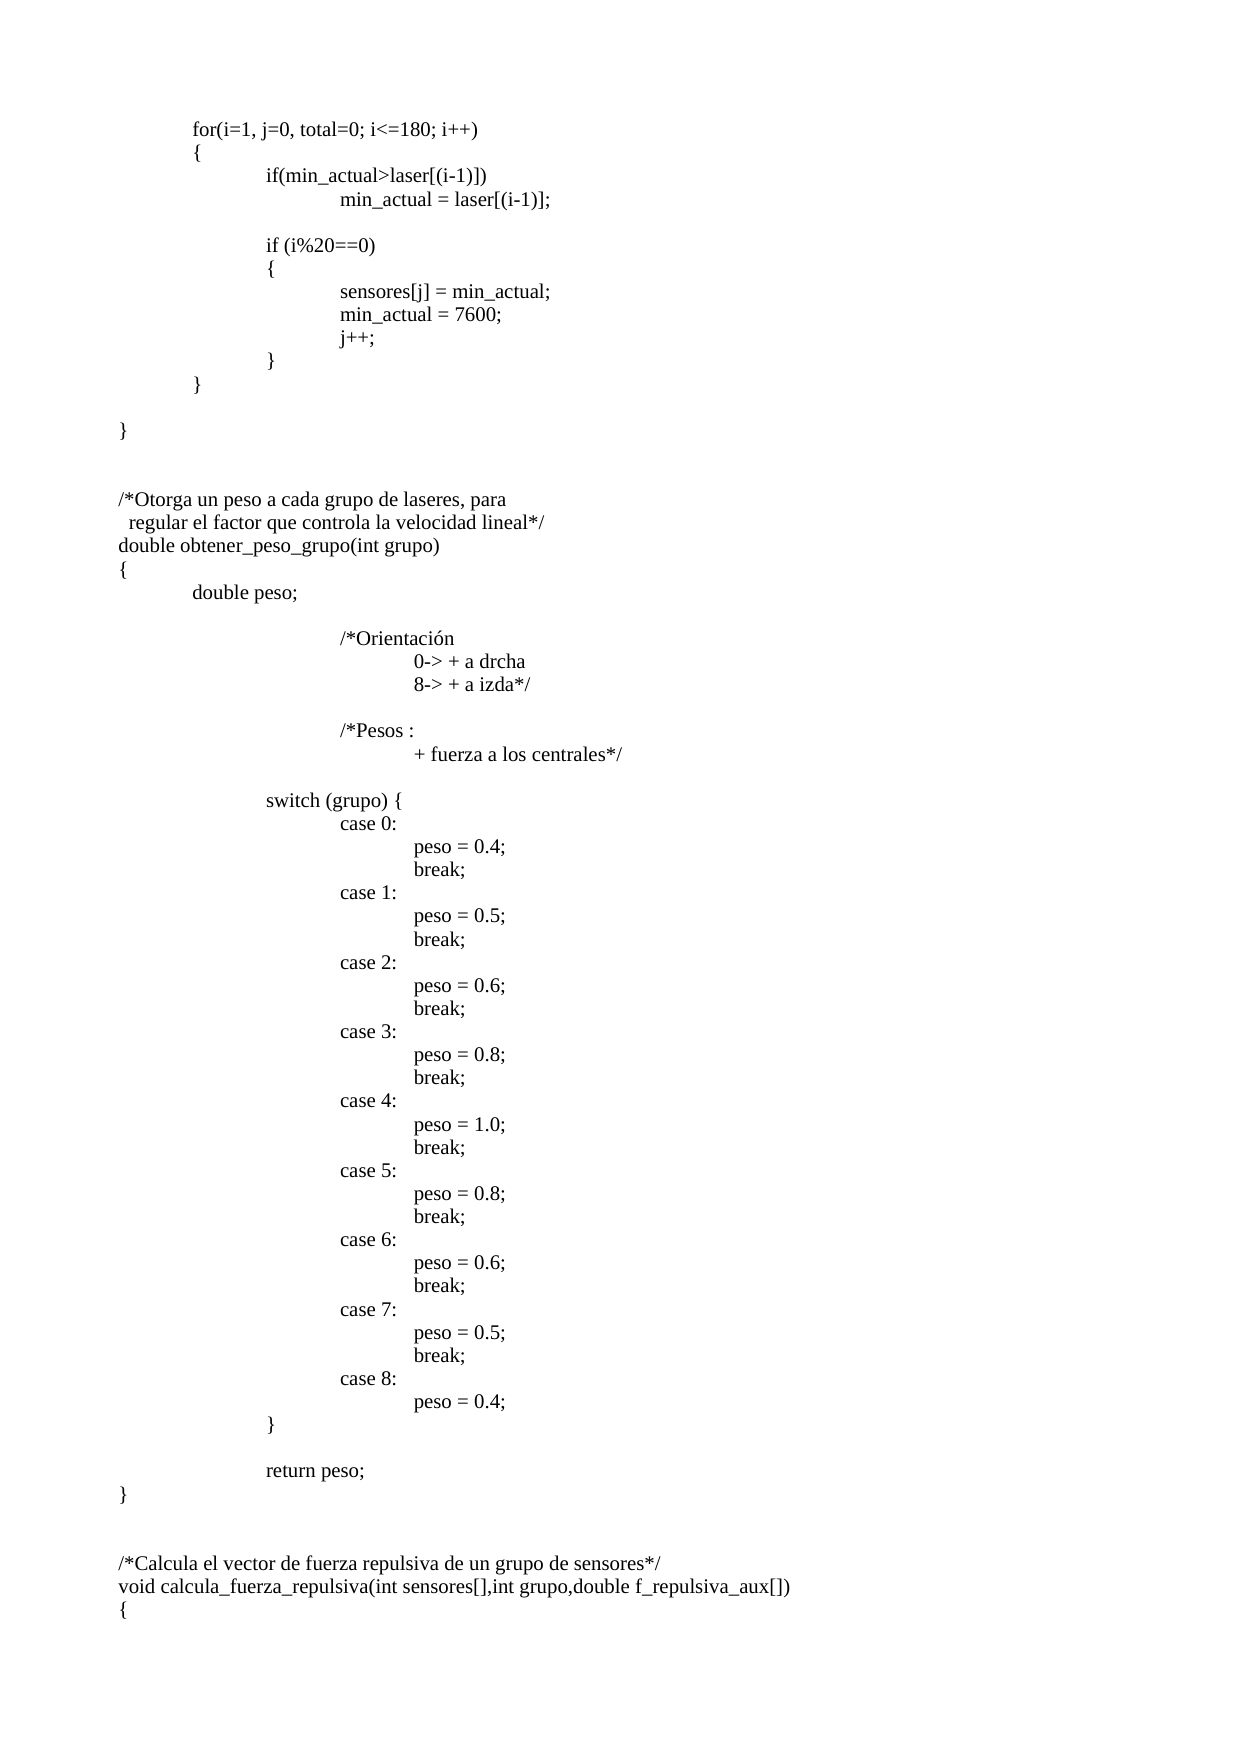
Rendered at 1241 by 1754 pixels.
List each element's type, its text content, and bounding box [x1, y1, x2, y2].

text } [118, 1482, 1122, 1506]
text min_actual = 7600; [118, 303, 1122, 326]
text switch (grupo) { [118, 789, 1122, 812]
text peso = 0.4; [118, 835, 1122, 858]
text break; [118, 1274, 1122, 1297]
text for(i=1, j=0, total=0; i<=180; i++) [118, 118, 1122, 141]
text min_actual = laser[(i-1)]; [118, 187, 1122, 211]
text } [118, 1413, 1122, 1436]
text case 4: [118, 1089, 1122, 1112]
text break; [118, 858, 1122, 881]
text 8-> + a izda*/ [118, 673, 1122, 696]
text if (i%20==0) [118, 234, 1122, 257]
text break; [118, 1205, 1122, 1228]
text case 3: [118, 1020, 1122, 1043]
text /*Orientación [118, 627, 1122, 650]
text /*Calcula el vector de fuerza repulsiva de un grupo de sensores*/ [118, 1552, 1122, 1575]
text case 7: [118, 1297, 1122, 1321]
text case 6: [118, 1228, 1122, 1251]
text { [118, 557, 1122, 581]
text peso = 0.6; [118, 974, 1122, 997]
text /*Pesos : [118, 719, 1122, 742]
text j++; [118, 326, 1122, 349]
text } [118, 419, 1122, 442]
text case 5: [118, 1159, 1122, 1182]
text double obtener_peso_grupo(int grupo) [118, 534, 1122, 557]
text 0-> + a drcha [118, 650, 1122, 673]
text case 2: [118, 951, 1122, 974]
text regular el factor que controla la velocidad lineal*/ [118, 511, 1122, 534]
text case 1: [118, 881, 1122, 904]
text + fuerza a los centrales*/ [118, 742, 1122, 766]
text peso = 1.0; [118, 1112, 1122, 1136]
text break; [118, 1136, 1122, 1159]
text { [118, 257, 1122, 280]
text case 0: [118, 812, 1122, 835]
text } [118, 372, 1122, 396]
text peso = 0.5; [118, 904, 1122, 927]
text { [118, 1598, 1122, 1621]
text peso = 0.5; [118, 1321, 1122, 1344]
text sensores[j] = min_actual; [118, 280, 1122, 303]
text peso = 0.8; [118, 1043, 1122, 1066]
text /*Otorga un peso a cada grupo de laseres, para [118, 488, 1122, 511]
text break; [118, 1066, 1122, 1089]
text break; [118, 1344, 1122, 1367]
text { [118, 141, 1122, 164]
text if(min_actual>laser[(i-1)]) [118, 164, 1122, 187]
text peso = 0.8; [118, 1182, 1122, 1205]
text } [118, 349, 1122, 372]
text break; [118, 927, 1122, 951]
text void calcula_fuerza_repulsiva(int sensores[],int grupo,double f_repulsiva_aux[]) [118, 1575, 1122, 1598]
text double peso; [118, 581, 1122, 604]
text break; [118, 997, 1122, 1020]
text peso = 0.6; [118, 1251, 1122, 1274]
text peso = 0.4; [118, 1390, 1122, 1413]
text case 8: [118, 1367, 1122, 1390]
text return peso; [118, 1459, 1122, 1482]
